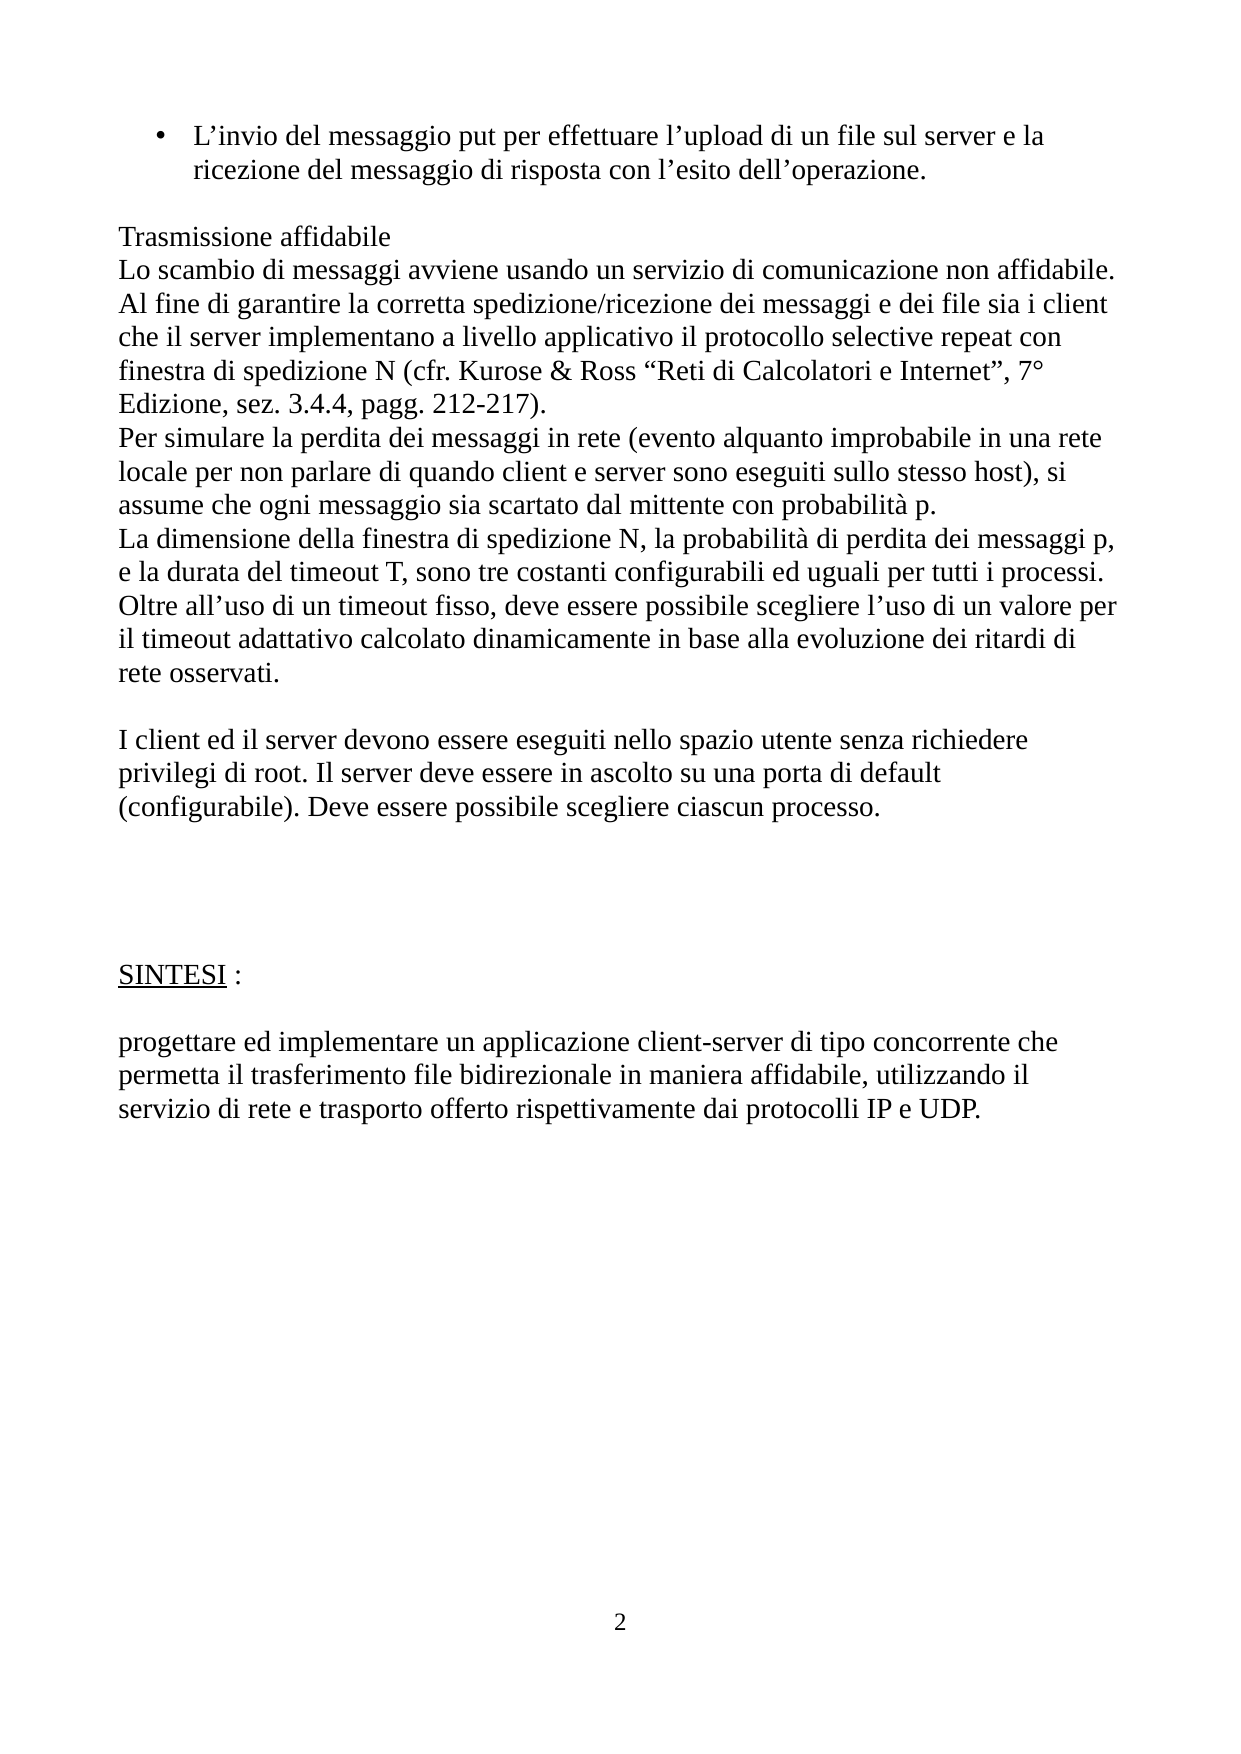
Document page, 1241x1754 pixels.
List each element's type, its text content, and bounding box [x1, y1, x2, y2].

text I client ed il server devono essere eseguiti nello spazio utente senza richiedere privilegi di root. Il server deve essere in ascolto su una porta di default (configurabile). Deve essere possibile scegliere ciascun processo. [118, 722, 1122, 823]
text progettare ed implementare un applicazione client-server di tipo concorrente che permetta il trasferimento file bidirezionale in maniera affidabile, utilizzando il servizio di rete e trasporto offerto rispettivamente dai protocolli IP e UDP. [118, 1024, 1122, 1124]
text Trasmissione affidabile [118, 219, 1122, 252]
text La dimensione della finestra di spedizione N, la probabilità di perdita dei messaggi p, e la durata del timeout T, sono tre costanti configurabili ed uguali per tutti i processi. Oltre all’uso di un timeout fisso, deve essere possibile scegliere l’uso di un valore per il timeout adattativo calcolato dinamicamente in base alla evoluzione dei ritardi di rete osservati. [118, 521, 1122, 688]
text Per simulare la perdita dei messaggi in rete (evento alquanto improbabile in una rete locale per non parlare di quando client e server sono eseguiti sullo stesso host), si assume che ogni messaggio sia scartato dal mittente con probabilità p. [118, 420, 1122, 521]
text SINTESI : [118, 957, 1122, 990]
list L’invio del messaggio put per effettuare l’upload di un file sul server e la ricezione del messaggio di risposta con l’esito dell’operazione. [156, 118, 1122, 185]
text Lo scambio di messaggi avviene usando un servizio di comunicazione non affidabile. Al fine di garantire la corretta spedizione/ricezione dei messaggi e dei file sia i client che il server implementano a livello applicativo il protocollo selective repeat con finestra di spedizione N (cfr. Kurose & Ross “Reti di Calcolatori e Internet”, 7° Edizione, sez. 3.4.4, pagg. 212-217). [118, 252, 1122, 420]
